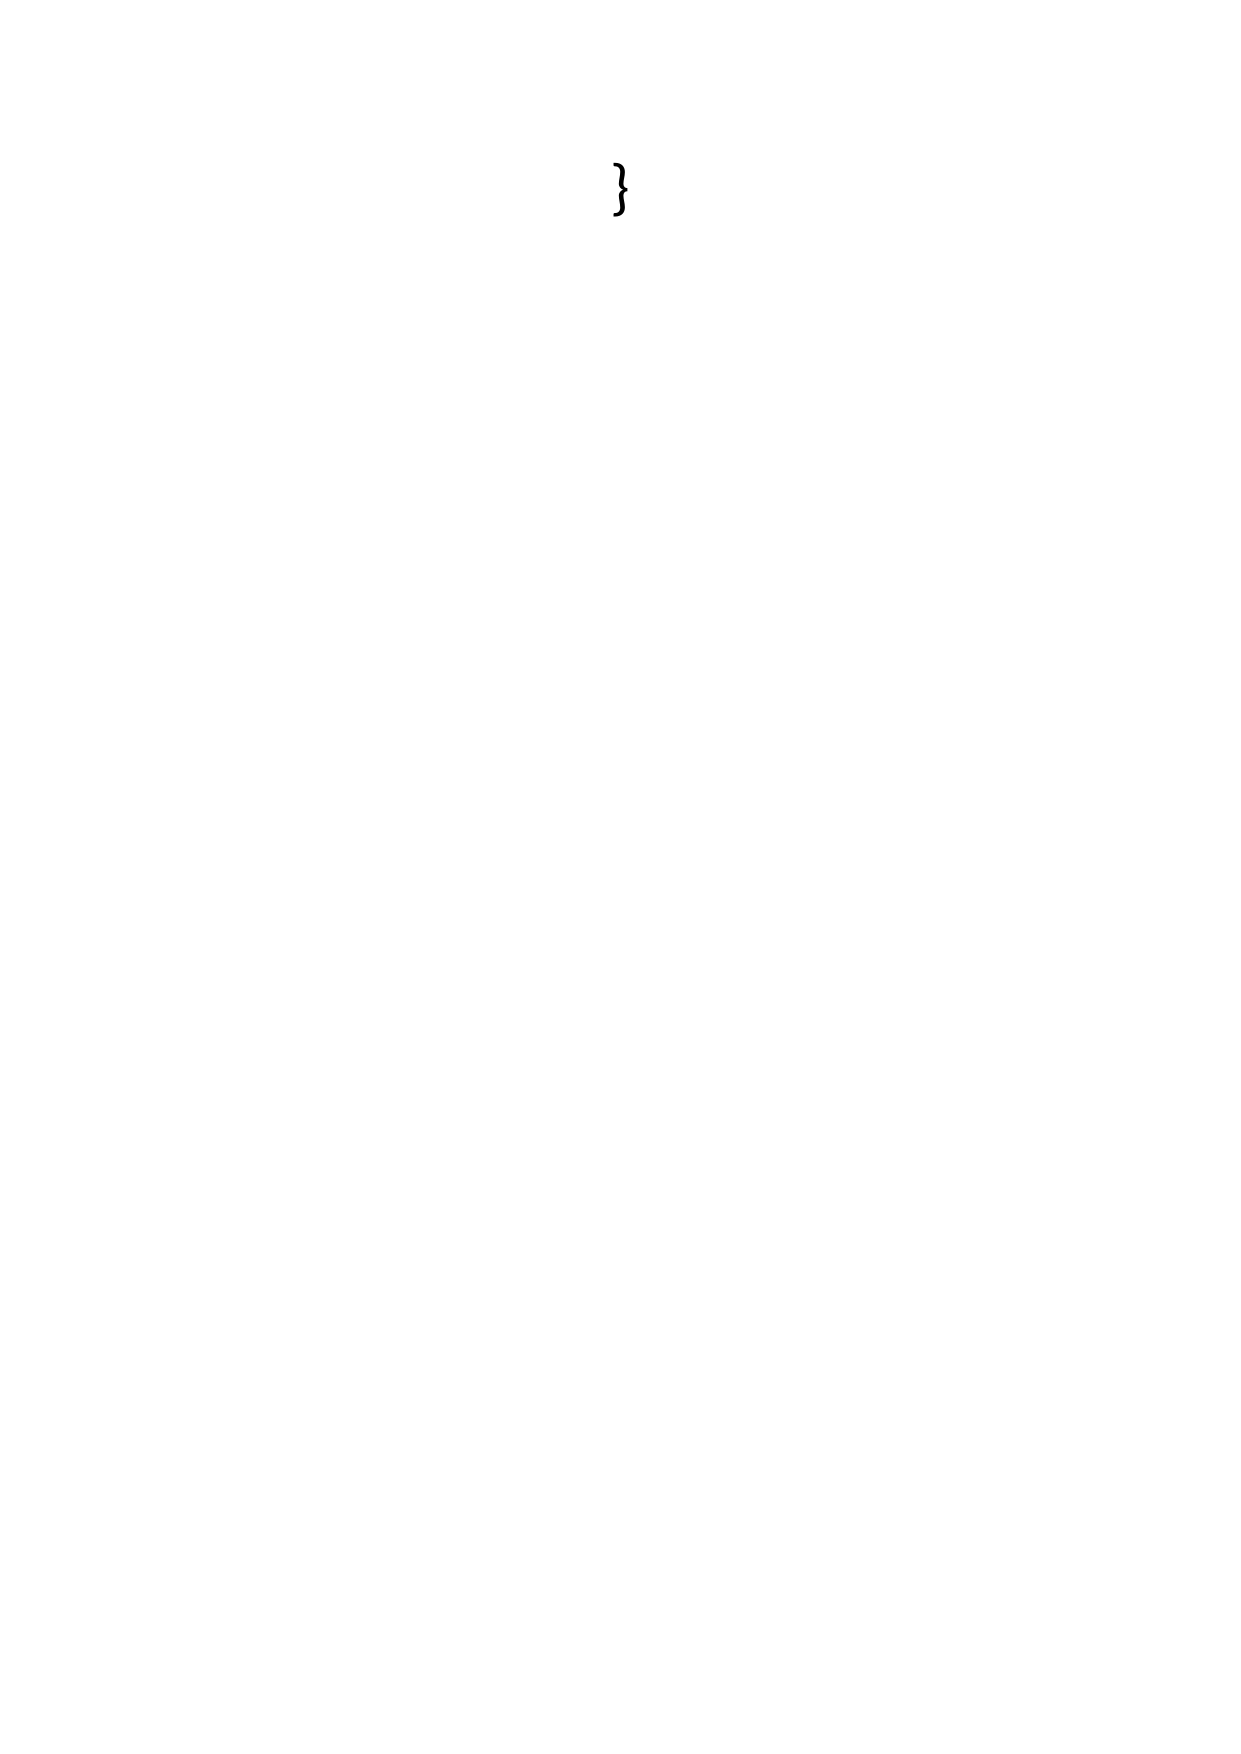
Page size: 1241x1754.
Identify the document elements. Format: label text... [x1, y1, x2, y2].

text } [148, 148, 1093, 224]
